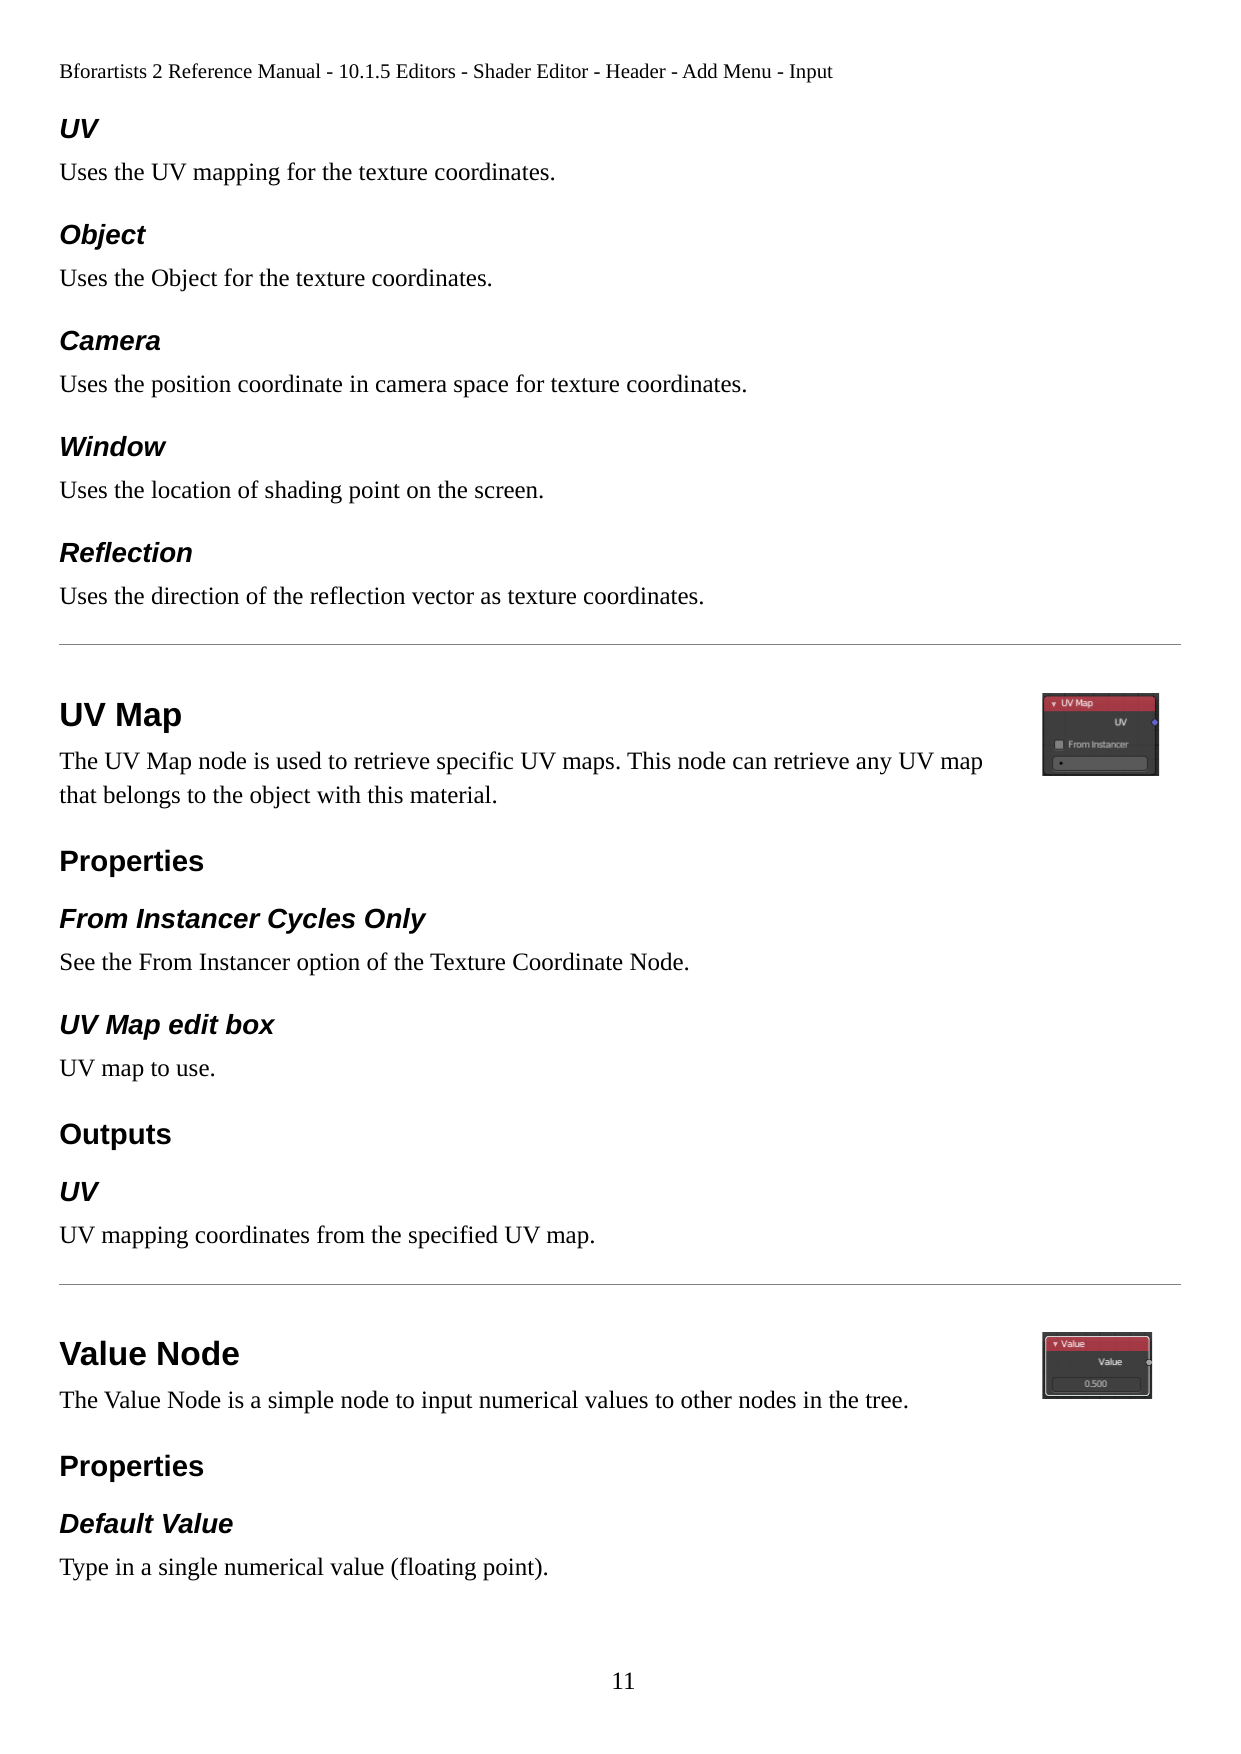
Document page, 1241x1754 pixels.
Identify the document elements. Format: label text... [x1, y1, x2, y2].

subtitle From Instancer Cycles Only [59, 903, 1181, 935]
subtitle Properties [59, 844, 1181, 878]
text Uses the direction of the reflection vector as texture coordinates. [59, 581, 1181, 609]
subtitle UV Map [59, 695, 1042, 733]
picture [1042, 1332, 1153, 1399]
subtitle Object [59, 218, 1181, 250]
subtitle Default Value [59, 1507, 1181, 1539]
subtitle [1153, 1334, 1181, 1373]
subtitle Reflection [59, 536, 1181, 568]
text The Value Node is a simple node to input numerical values to other nodes in the tree. [59, 1385, 1181, 1414]
subtitle Outputs [59, 1117, 1181, 1151]
text UV map to use. [59, 1053, 1181, 1082]
subtitle UV [59, 113, 1181, 144]
text Uses the position coordinate in camera space for texture coordinates. [59, 369, 1181, 398]
subtitle [1160, 695, 1181, 733]
picture [1042, 693, 1160, 776]
text Type in a single numerical value (floating point). [59, 1552, 1181, 1581]
text Uses the Object for the texture coordinates. [59, 263, 1181, 292]
subtitle Window [59, 430, 1181, 462]
subtitle UV Map edit box [59, 1009, 1181, 1041]
text The UV Map node is used to retrieve specific UV maps. This node can retrieve any UV map that belongs to the object with this material. [59, 746, 1181, 809]
subtitle Value Node [59, 1334, 1042, 1373]
text Uses the UV mapping for the texture coordinates. [59, 157, 1181, 186]
subtitle Properties [59, 1449, 1181, 1482]
text Uses the location of shading point on the screen. [59, 475, 1181, 503]
text UV mapping coordinates from the specified UV map. [59, 1220, 1181, 1249]
subtitle UV [59, 1176, 1181, 1207]
subtitle Camera [59, 324, 1181, 356]
text See the From Instancer option of the Texture Coordinate Node. [59, 947, 1181, 976]
